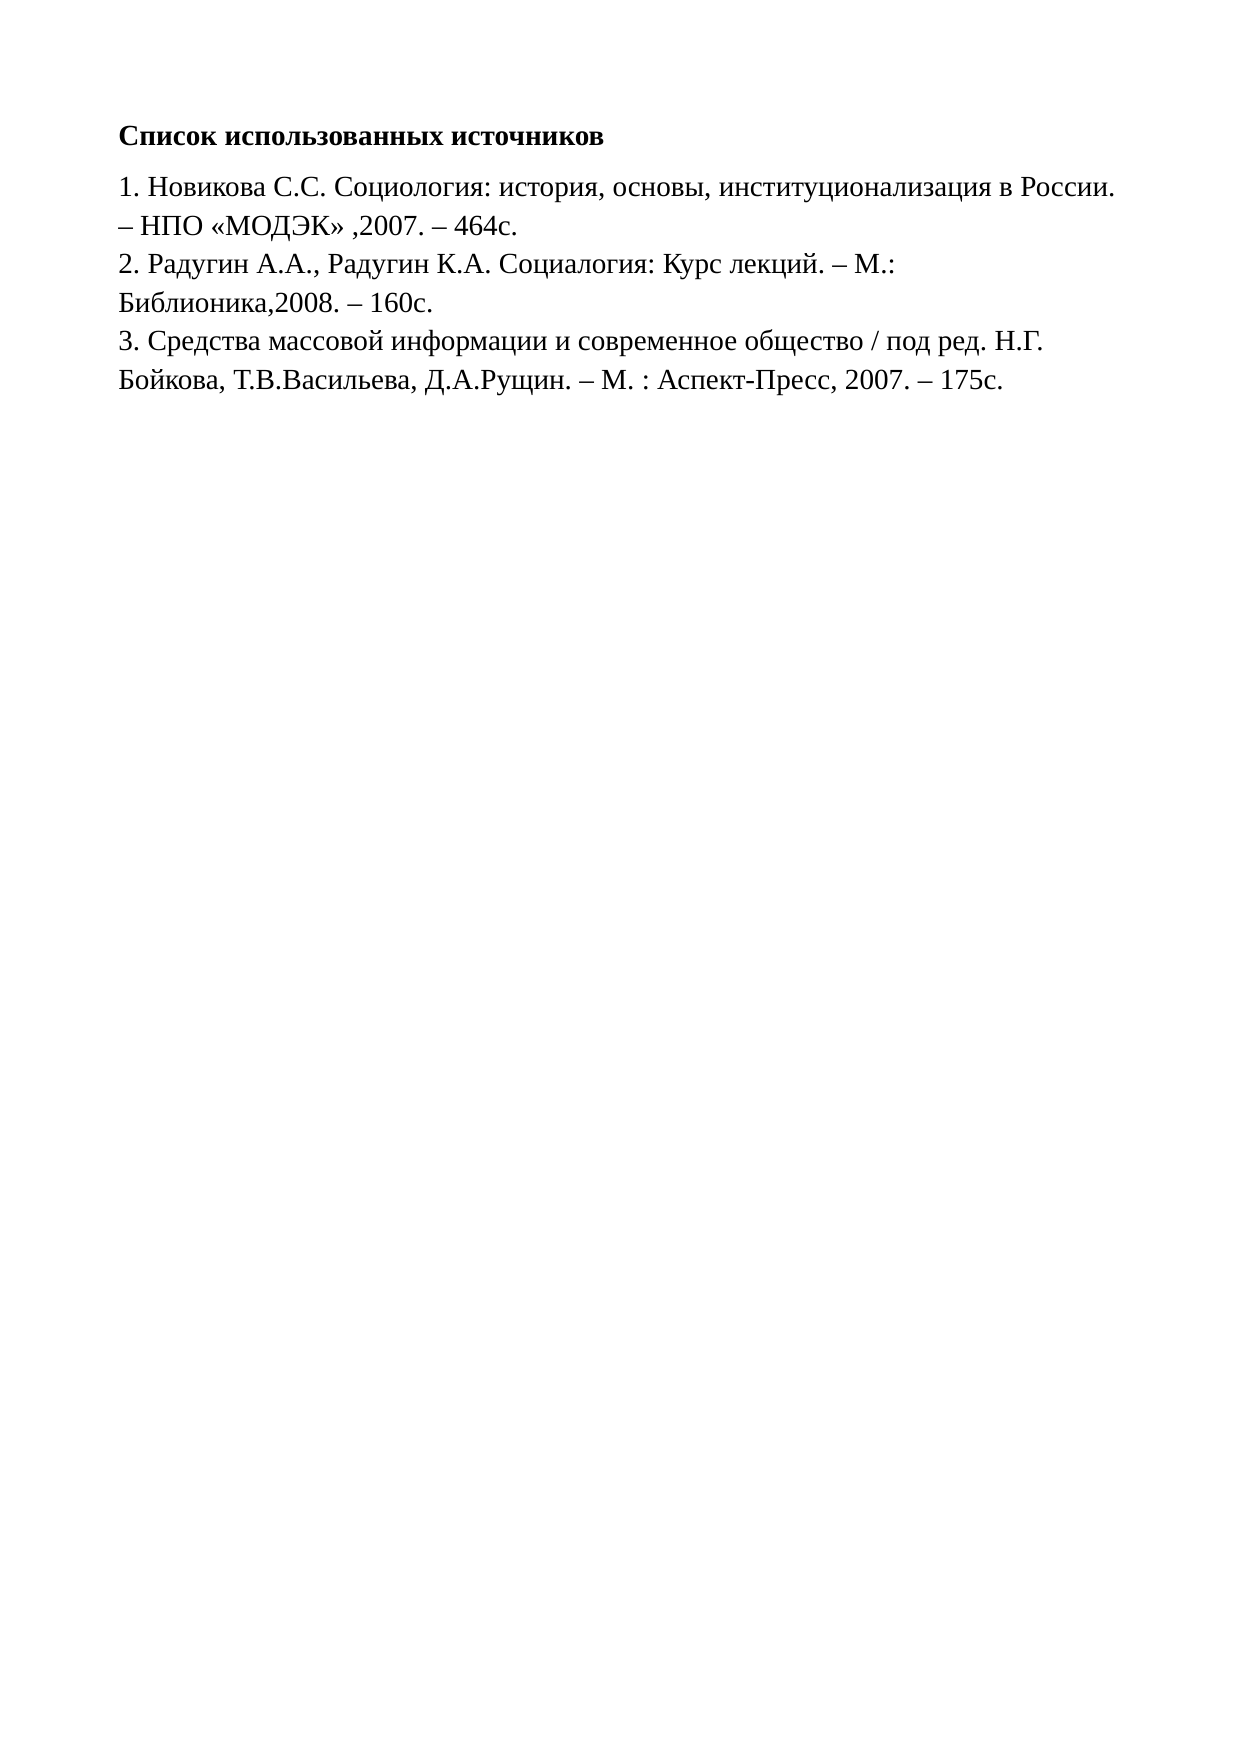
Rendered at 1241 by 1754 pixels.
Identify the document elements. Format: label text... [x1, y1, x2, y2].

text 1. Новикова С.С. Социология: история, основы, институционализация в России. – НПО «МОДЭК» ,2007. – 464с. 2. Радугин А.А., Радугин К.А. Социалогия: Курс лекций. – М.: Библионика,2008. – 160с. 3. Средства массовой информации и современное общество / под ред. Н.Г. Бойкова, Т.В.Васильева, Д.А.Рущин. – М. : Аспект-Пресс, 2007. – 175с. [118, 169, 1122, 395]
text Список использованных источников [118, 118, 1122, 152]
